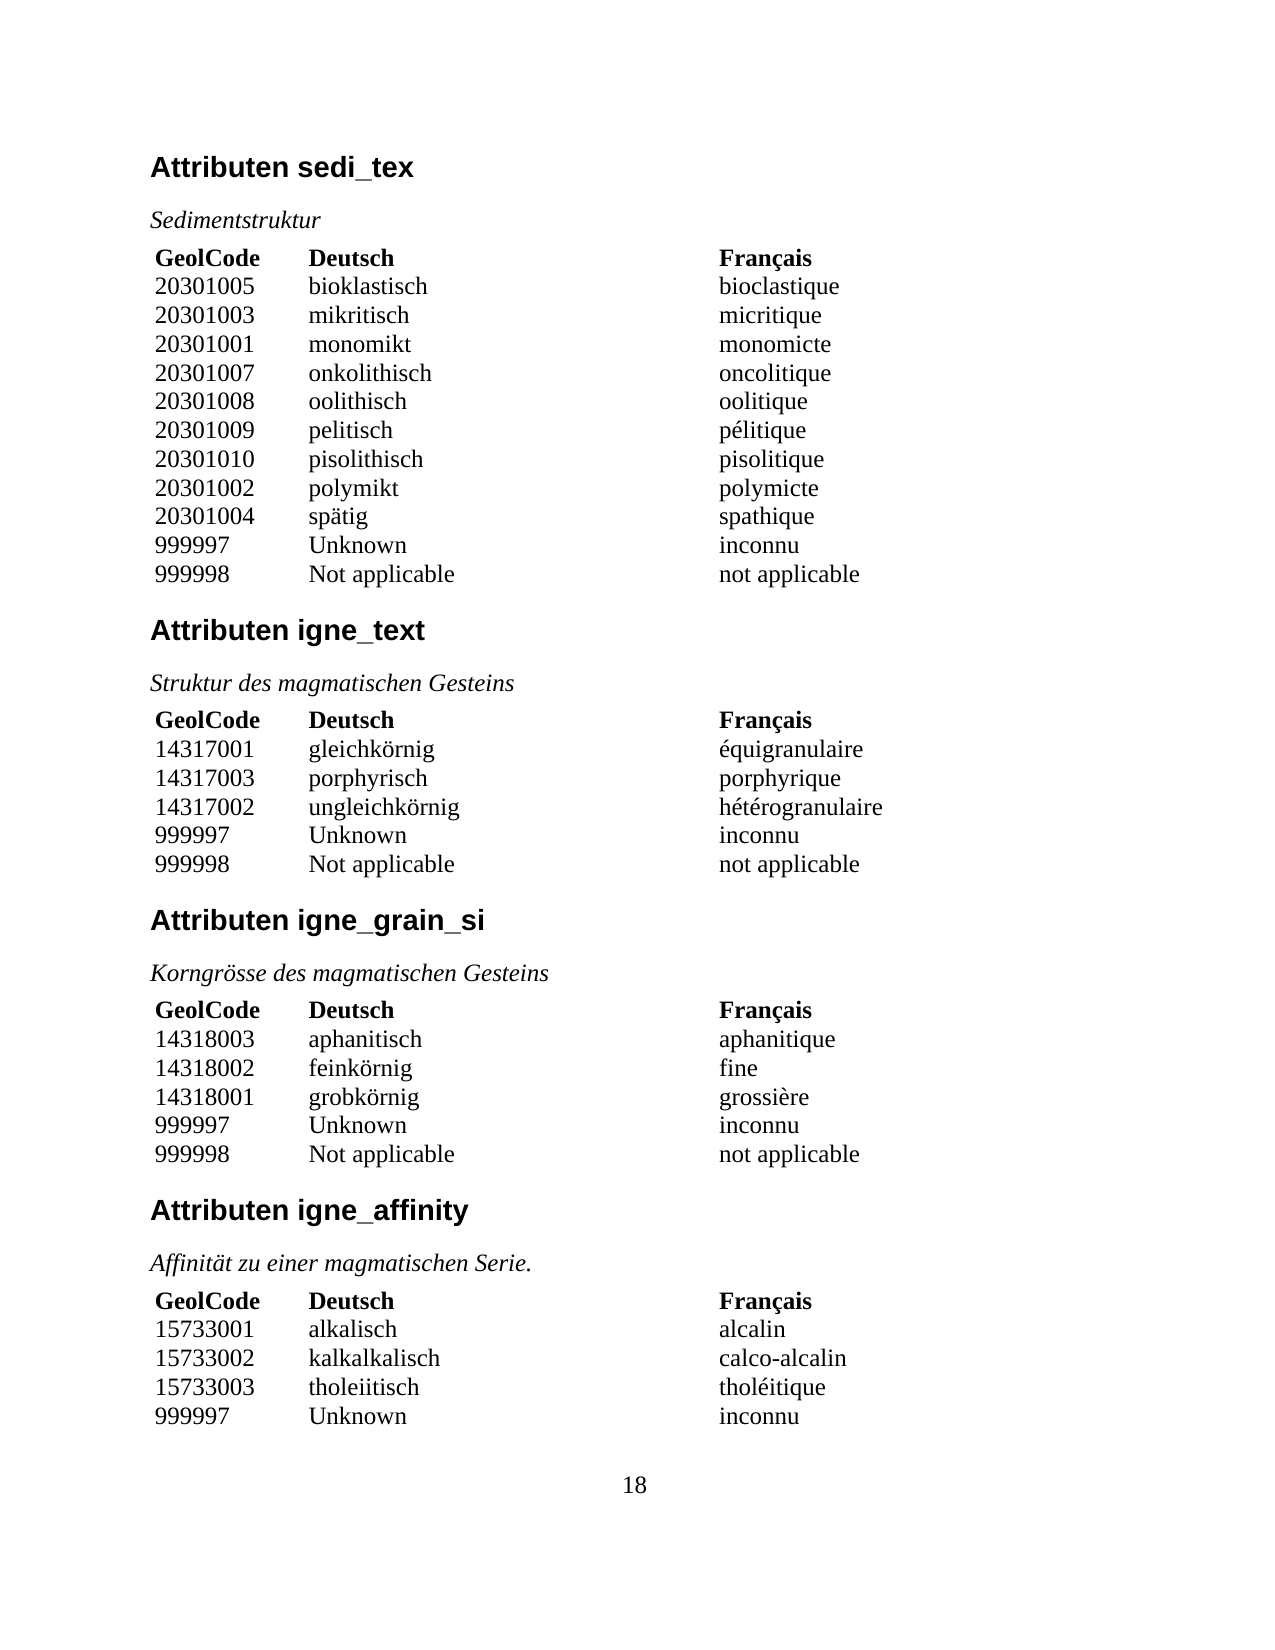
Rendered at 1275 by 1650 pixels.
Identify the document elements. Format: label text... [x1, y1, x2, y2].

table_cell 14317001 [150, 734, 304, 763]
table_cell 20301010 [150, 444, 304, 473]
table_cell oolitique [714, 386, 1125, 415]
table_cell 999998 [150, 559, 304, 588]
table_cell aphanitique [714, 1024, 1125, 1053]
table_cell spätig [304, 501, 714, 530]
table_cell Not applicable [304, 1139, 714, 1168]
table_cell inconnu [714, 820, 1125, 849]
table_header Français [714, 705, 1125, 734]
table_cell Unknown [304, 530, 714, 559]
table_cell 20301003 [150, 300, 304, 329]
table_header Deutsch [304, 1286, 714, 1314]
table_cell feinkörnig [304, 1053, 714, 1082]
table_header GeolCode [150, 705, 304, 734]
table_cell inconnu [714, 530, 1125, 559]
table_cell not applicable [714, 559, 1125, 588]
table_header Deutsch [304, 996, 714, 1024]
table_cell not applicable [714, 1139, 1125, 1168]
table_cell grossière [714, 1082, 1125, 1111]
table_cell 999997 [150, 1401, 304, 1429]
table_cell 20301008 [150, 386, 304, 415]
table_cell porphyrique [714, 763, 1125, 792]
table_cell grobkörnig [304, 1082, 714, 1111]
table_cell bioclastique [714, 271, 1125, 300]
table_cell oncolitique [714, 358, 1125, 386]
table_cell pélitique [714, 415, 1125, 444]
table_header Français [714, 1286, 1125, 1314]
table_cell 14318003 [150, 1024, 304, 1053]
table_cell 20301007 [150, 358, 304, 386]
table_cell porphyrisch [304, 763, 714, 792]
table_cell tholeiitisch [304, 1372, 714, 1401]
table_cell 15733001 [150, 1315, 304, 1343]
text Struktur des magmatischen Gesteins [150, 668, 1125, 696]
table_cell polymicte [714, 473, 1125, 501]
table_cell pisolitique [714, 444, 1125, 473]
table_cell 20301001 [150, 329, 304, 358]
table_cell onkolithisch [304, 358, 714, 386]
table_cell mikritisch [304, 300, 714, 329]
table_header GeolCode [150, 996, 304, 1024]
table_header Français [714, 243, 1125, 271]
subtitle Attributen igne_text [150, 613, 1125, 646]
table_cell 999998 [150, 849, 304, 878]
table_cell 14317002 [150, 792, 304, 820]
subtitle Attributen igne_grain_si [150, 903, 1125, 936]
table_cell polymikt [304, 473, 714, 501]
table_header GeolCode [150, 1286, 304, 1314]
table_cell kalkalkalisch [304, 1343, 714, 1372]
table_cell Not applicable [304, 849, 714, 878]
table_cell alcalin [714, 1315, 1125, 1343]
table_cell aphanitisch [304, 1024, 714, 1053]
table_cell 14318002 [150, 1053, 304, 1082]
table_cell Unknown [304, 1111, 714, 1139]
table_cell tholéitique [714, 1372, 1125, 1401]
table_cell 999997 [150, 820, 304, 849]
table_header Deutsch [304, 243, 714, 271]
table_cell 14318001 [150, 1082, 304, 1111]
table_cell inconnu [714, 1401, 1125, 1429]
table_cell gleichkörnig [304, 734, 714, 763]
table_cell spathique [714, 501, 1125, 530]
table_cell 14317003 [150, 763, 304, 792]
table_cell 20301002 [150, 473, 304, 501]
table_cell Unknown [304, 820, 714, 849]
table_cell oolithisch [304, 386, 714, 415]
table_cell 999997 [150, 1111, 304, 1139]
table_cell micritique [714, 300, 1125, 329]
table_cell 15733003 [150, 1372, 304, 1401]
table_cell 999997 [150, 530, 304, 559]
subtitle Attributen igne_affinity [150, 1193, 1125, 1227]
table_cell 20301009 [150, 415, 304, 444]
table_cell fine [714, 1053, 1125, 1082]
table_cell Unknown [304, 1401, 714, 1429]
table_cell not applicable [714, 849, 1125, 878]
table_cell pelitisch [304, 415, 714, 444]
table_cell équigranulaire [714, 734, 1125, 763]
table_header GeolCode [150, 243, 304, 271]
table_cell monomikt [304, 329, 714, 358]
table_cell hétérogranulaire [714, 792, 1125, 820]
table_cell monomicte [714, 329, 1125, 358]
table_cell 15733002 [150, 1343, 304, 1372]
table_header Français [714, 996, 1125, 1024]
table_cell 20301005 [150, 271, 304, 300]
subtitle Attributen sedi_tex [150, 150, 1125, 183]
table_cell alkalisch [304, 1315, 714, 1343]
table_cell 999998 [150, 1139, 304, 1168]
table_cell ungleichkörnig [304, 792, 714, 820]
table_cell pisolithisch [304, 444, 714, 473]
text Sedimentstruktur [150, 205, 1125, 234]
table_cell inconnu [714, 1111, 1125, 1139]
table_cell Not applicable [304, 559, 714, 588]
text Korngrösse des magmatischen Gesteins [150, 958, 1125, 987]
table_header Deutsch [304, 705, 714, 734]
text Affinität zu einer magmatischen Serie. [150, 1248, 1125, 1277]
table_cell bioklastisch [304, 271, 714, 300]
table_cell calco-alcalin [714, 1343, 1125, 1372]
table_cell 20301004 [150, 501, 304, 530]
